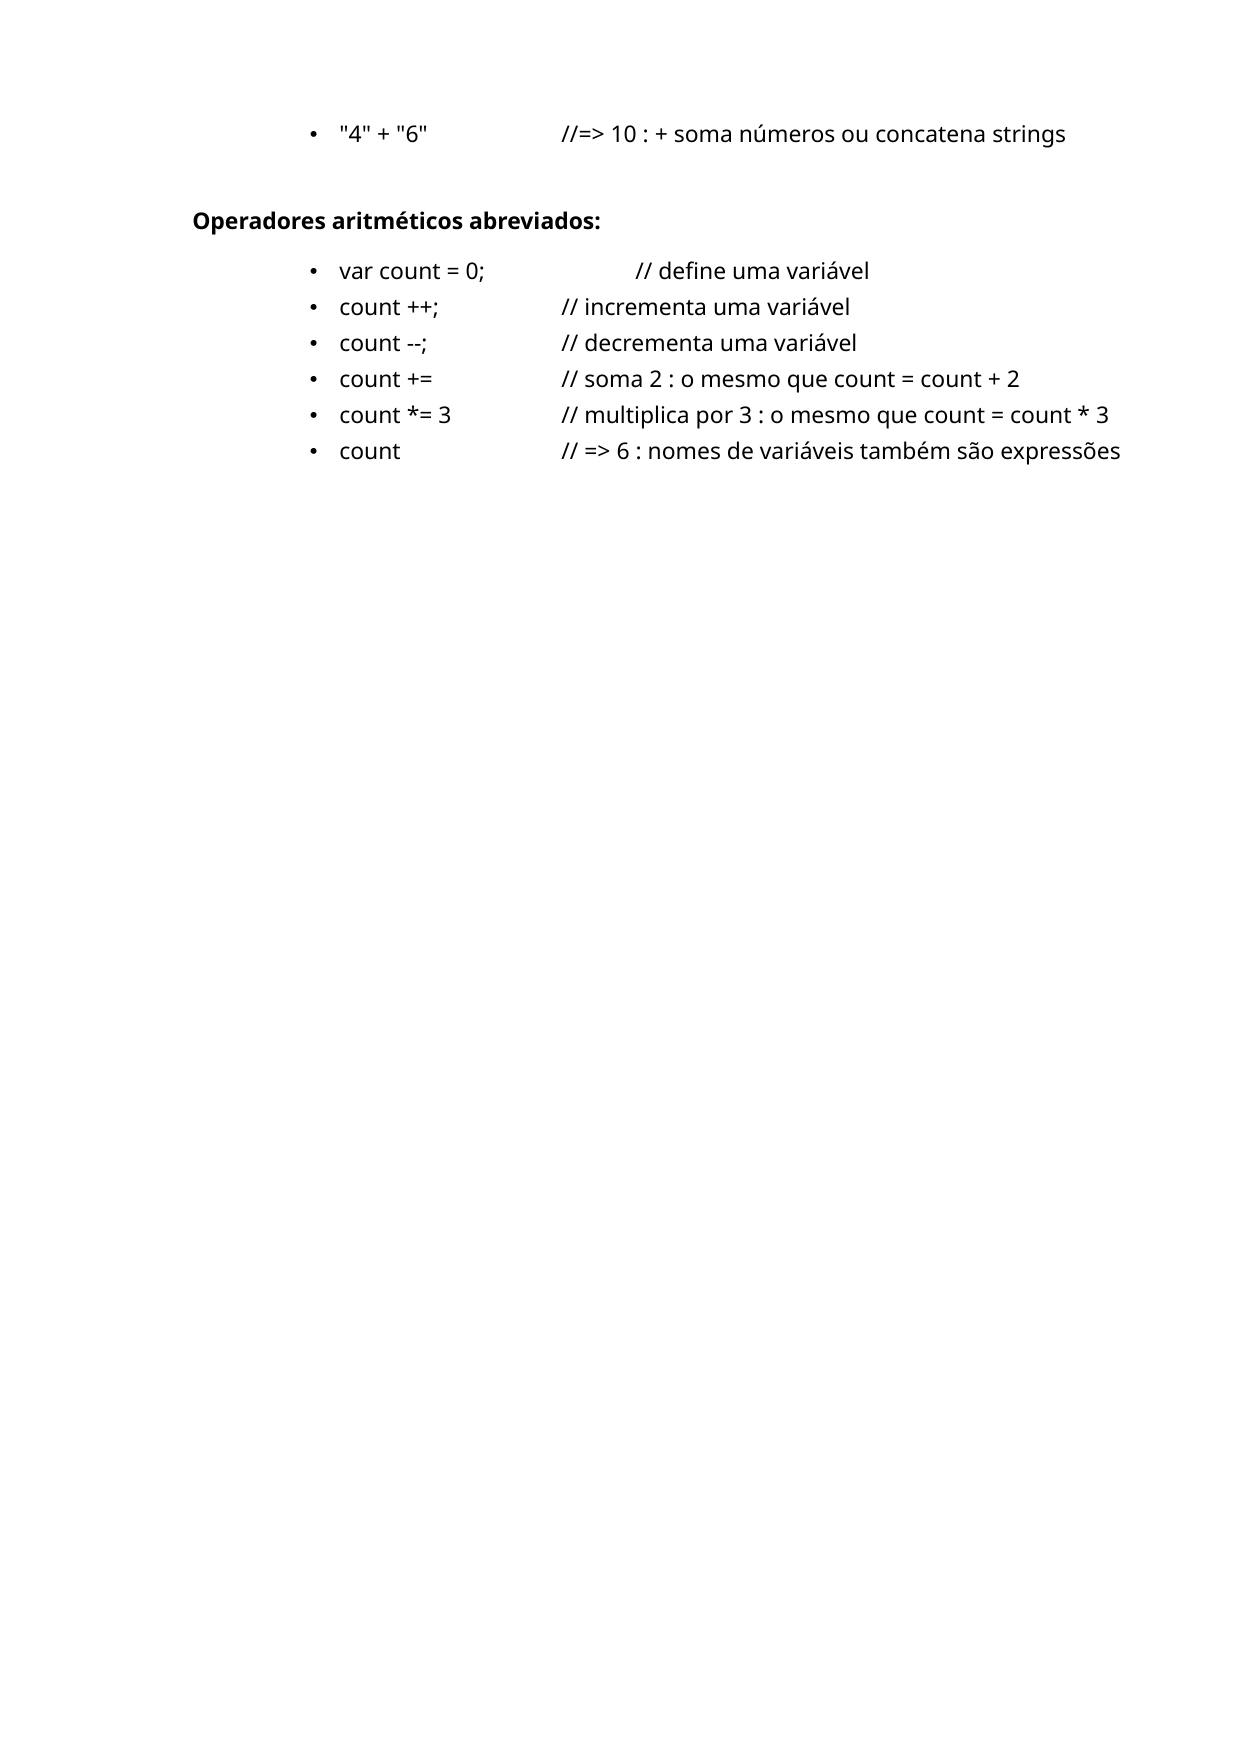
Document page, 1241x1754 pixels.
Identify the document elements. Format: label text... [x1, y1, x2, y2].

list count --; // decrementa uma variável [309, 327, 1122, 358]
list "4" + "6" //=> 10 : + soma números ou concatena strings [309, 118, 1122, 149]
list count ++; // incrementa uma variável [309, 291, 1122, 322]
text Operadores aritméticos abreviados: [118, 204, 1122, 236]
list count *= 3 // multiplica por 3 : o mesmo que count = count * 3 [309, 399, 1122, 430]
list var count = 0; // define uma variável [309, 255, 1122, 286]
list count // => 6 : nomes de variáveis também são expressões [309, 435, 1122, 466]
list count += // soma 2 : o mesmo que count = count + 2 [309, 363, 1122, 394]
